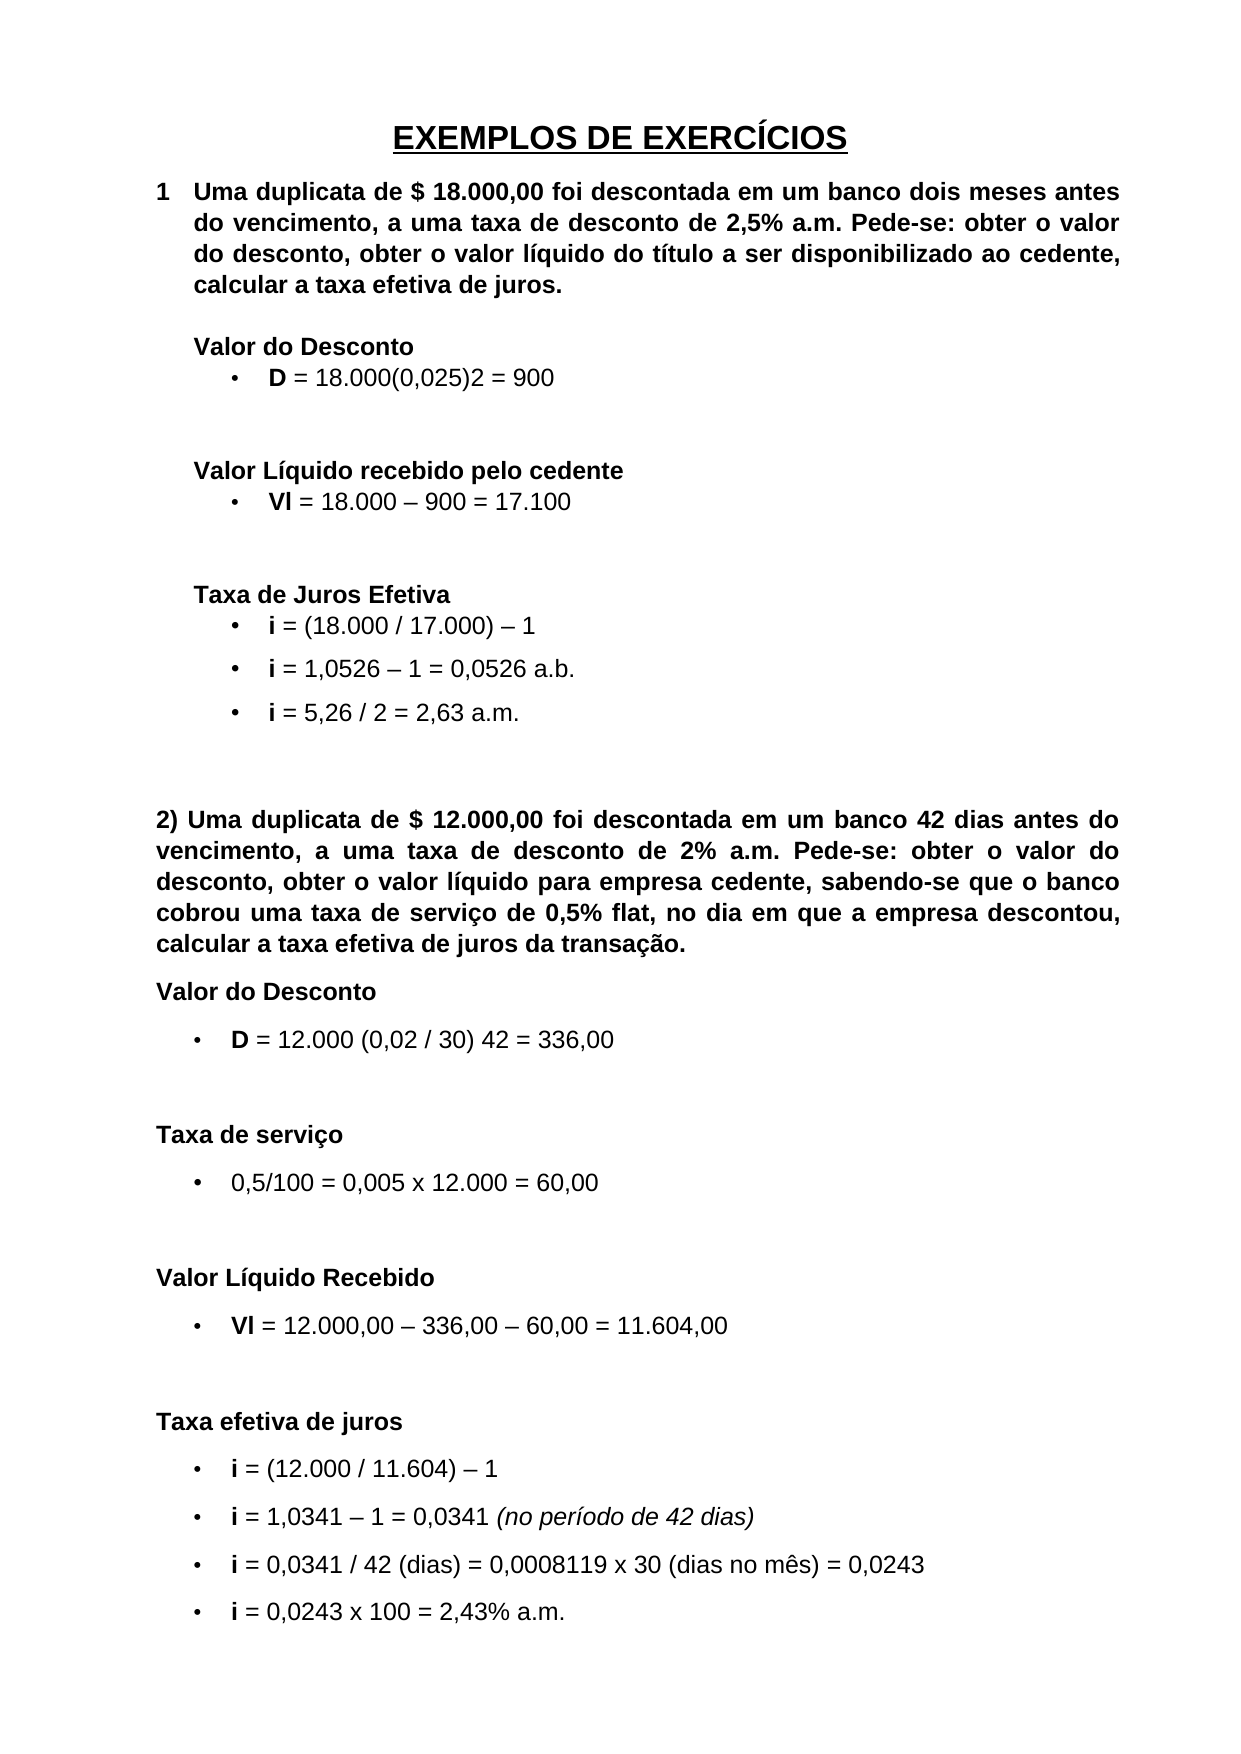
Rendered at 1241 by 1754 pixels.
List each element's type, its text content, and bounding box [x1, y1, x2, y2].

text 2) Uma duplicata de $ 12.000,00 foi descontada em um banco 42 dias antes do vencimento, a uma taxa de desconto de 2% a.m. Pede-se: obter o valor do desconto, obter o valor líquido para empresa cedente, sabendo-se que o banco cobrou uma taxa de serviço de 0,5% flat, no dia em que a empresa descontou, calcular a taxa efetiva de juros da transação. [156, 805, 1122, 958]
text EXEMPLOS DE EXERCÍCIOS [118, 118, 1122, 157]
list Vl = 12.000,00 – 336,00 – 60,00 = 11.604,00 [193, 1311, 1122, 1340]
list i = 0,0243 x 100 = 2,43% a.m. [193, 1597, 1122, 1626]
list i = (12.000 / 11.604) – 1 [193, 1454, 1122, 1483]
list i = 1,0526 – 1 = 0,0526 a.b. [231, 654, 1122, 683]
list i = 0,0341 / 42 (dias) = 0,0008119 x 30 (dias no mês) = 0,0243 [193, 1549, 1122, 1578]
list Valor do Desconto [193, 332, 1122, 360]
list D = 18.000(0,025)2 = 900 [231, 363, 1122, 391]
list i = 1,0341 – 1 = 0,0341 (no período de 42 dias) [193, 1502, 1122, 1531]
text Valor do Desconto [156, 977, 1122, 1006]
list i = 5,26 / 2 = 2,63 a.m. [231, 697, 1122, 726]
text Valor Líquido Recebido [156, 1263, 1122, 1292]
list Vl = 18.000 – 900 = 17.100 [231, 487, 1122, 516]
list Taxa de Juros Efetiva [193, 580, 1122, 609]
list i = (18.000 / 17.000) – 1 [231, 611, 1122, 640]
list D = 12.000 (0,02 / 30) 42 = 336,00 [193, 1025, 1122, 1053]
text Taxa de serviço [156, 1120, 1122, 1149]
list Uma duplicata de $ 18.000,00 foi descontada em um banco dois meses antes do vencimento, a uma taxa de desconto de 2,5% a.m. Pede-se: obter o valor do desconto, obter o valor líquido do título a ser disponibilizado ao cedente, calcular a taxa efetiva de juros. [156, 176, 1122, 298]
list Valor Líquido recebido pelo cedente [193, 456, 1122, 484]
list 0,5/100 = 0,005 x 12.000 = 60,00 [193, 1168, 1122, 1197]
text Taxa efetiva de juros [156, 1406, 1122, 1435]
